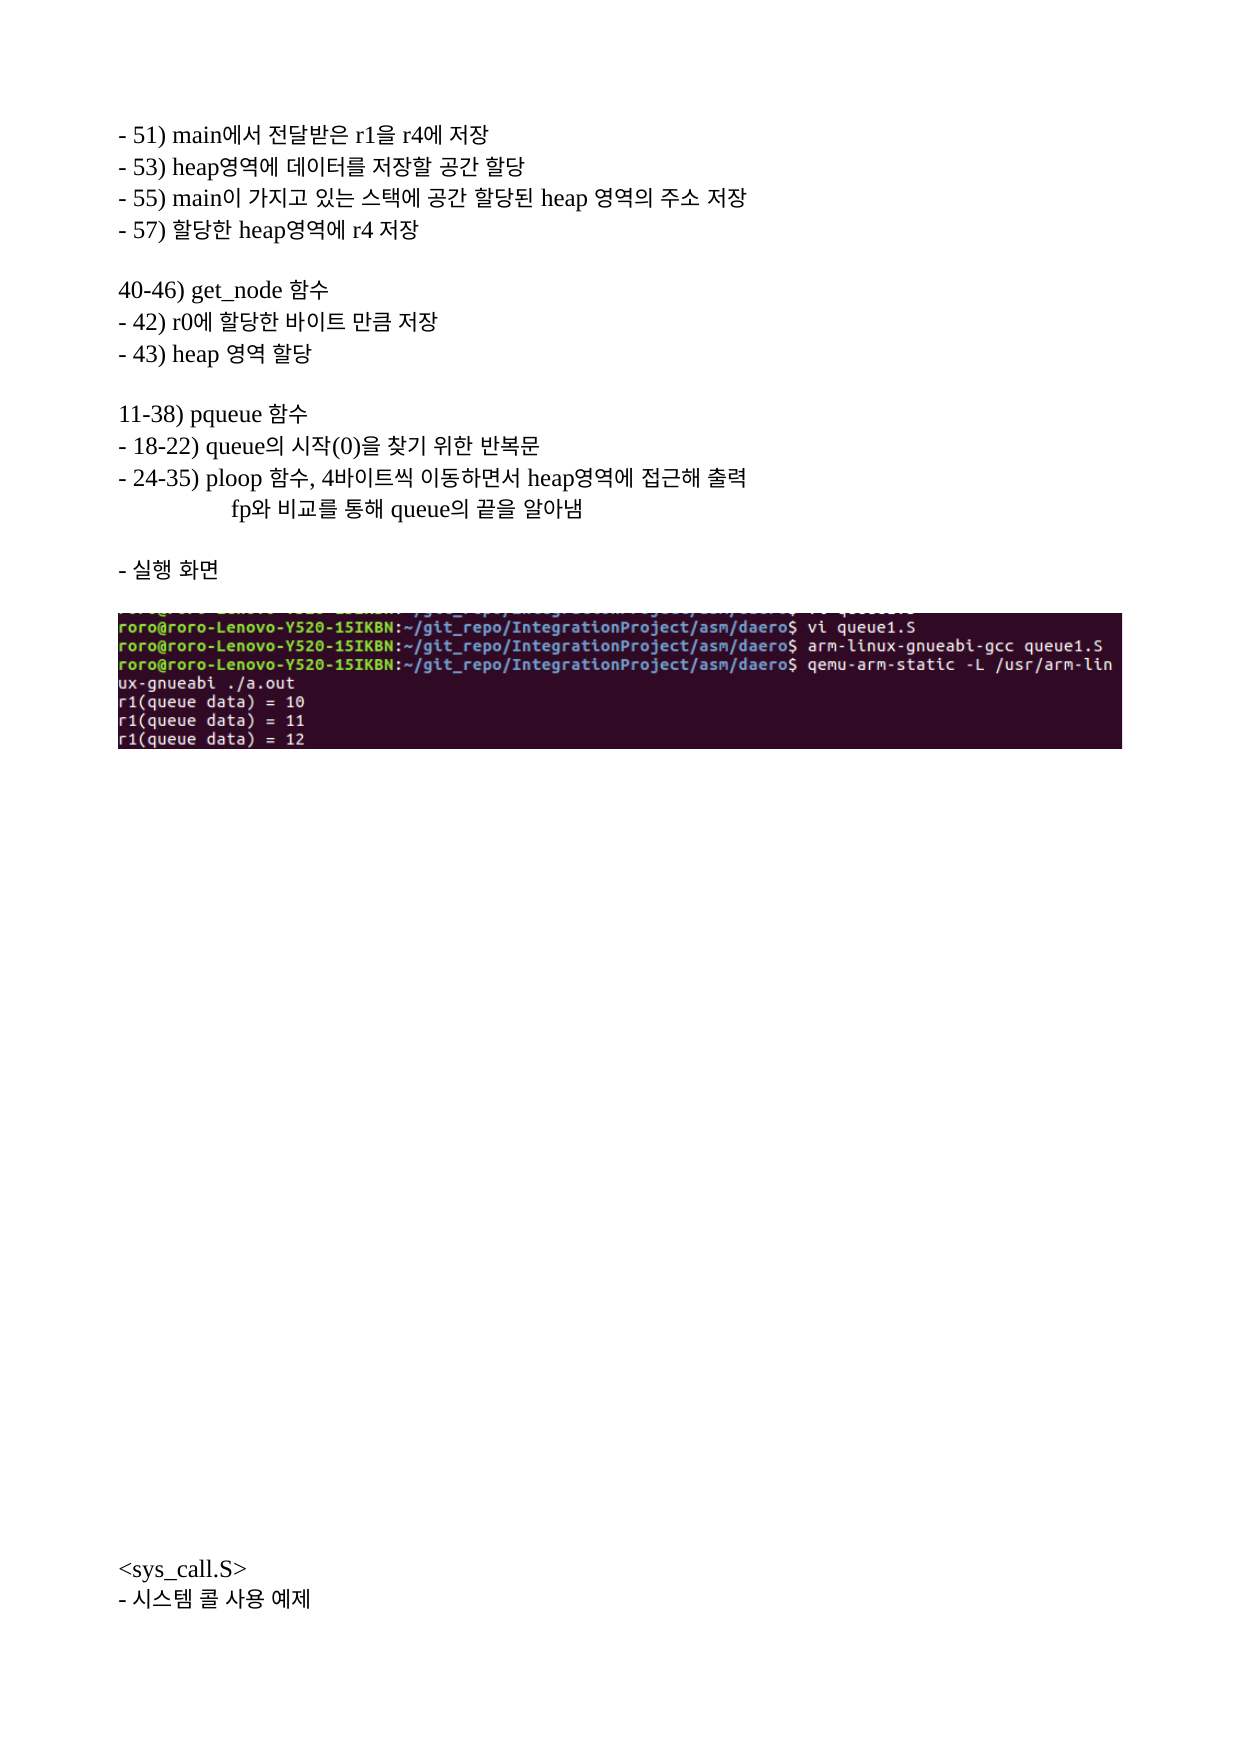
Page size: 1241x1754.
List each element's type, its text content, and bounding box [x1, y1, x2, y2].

text - 53) heap영역에 데이터를 저장할 공간 할당 [118, 150, 1122, 181]
text fp와 비교를 통해 queue의 끝을 알아냄 [118, 492, 1122, 553]
text - 43) heap 영역 할당 [118, 337, 1122, 368]
text - 51) main에서 전달받은 r1을 r4에 저장 [118, 118, 1122, 150]
text 11-38) pqueue 함수 [118, 397, 1122, 429]
text - 55) main이 가지고 있는 스택에 공간 할당된 heap 영역의 주소 저장 [118, 181, 1122, 213]
text - 24-35) ploop 함수, 4바이트씩 이동하면서 heap영역에 접근해 출력 [118, 461, 1122, 492]
text <sys_call.S> [118, 1554, 1122, 1582]
text - 42) r0에 할당한 바이트 만큼 저장 [118, 305, 1122, 337]
text - 시스템 콜 사용 예제 [118, 1582, 1122, 1614]
text - 57) 할당한 heap영역에 r4 저장 [118, 213, 1122, 245]
text - 18-22) queue의 시작(0)을 찾기 위한 반복문 [118, 429, 1122, 461]
text 40-46) get_node 함수 [118, 273, 1122, 305]
text - 실행 화면 [118, 553, 1122, 584]
picture [118, 613, 1123, 749]
